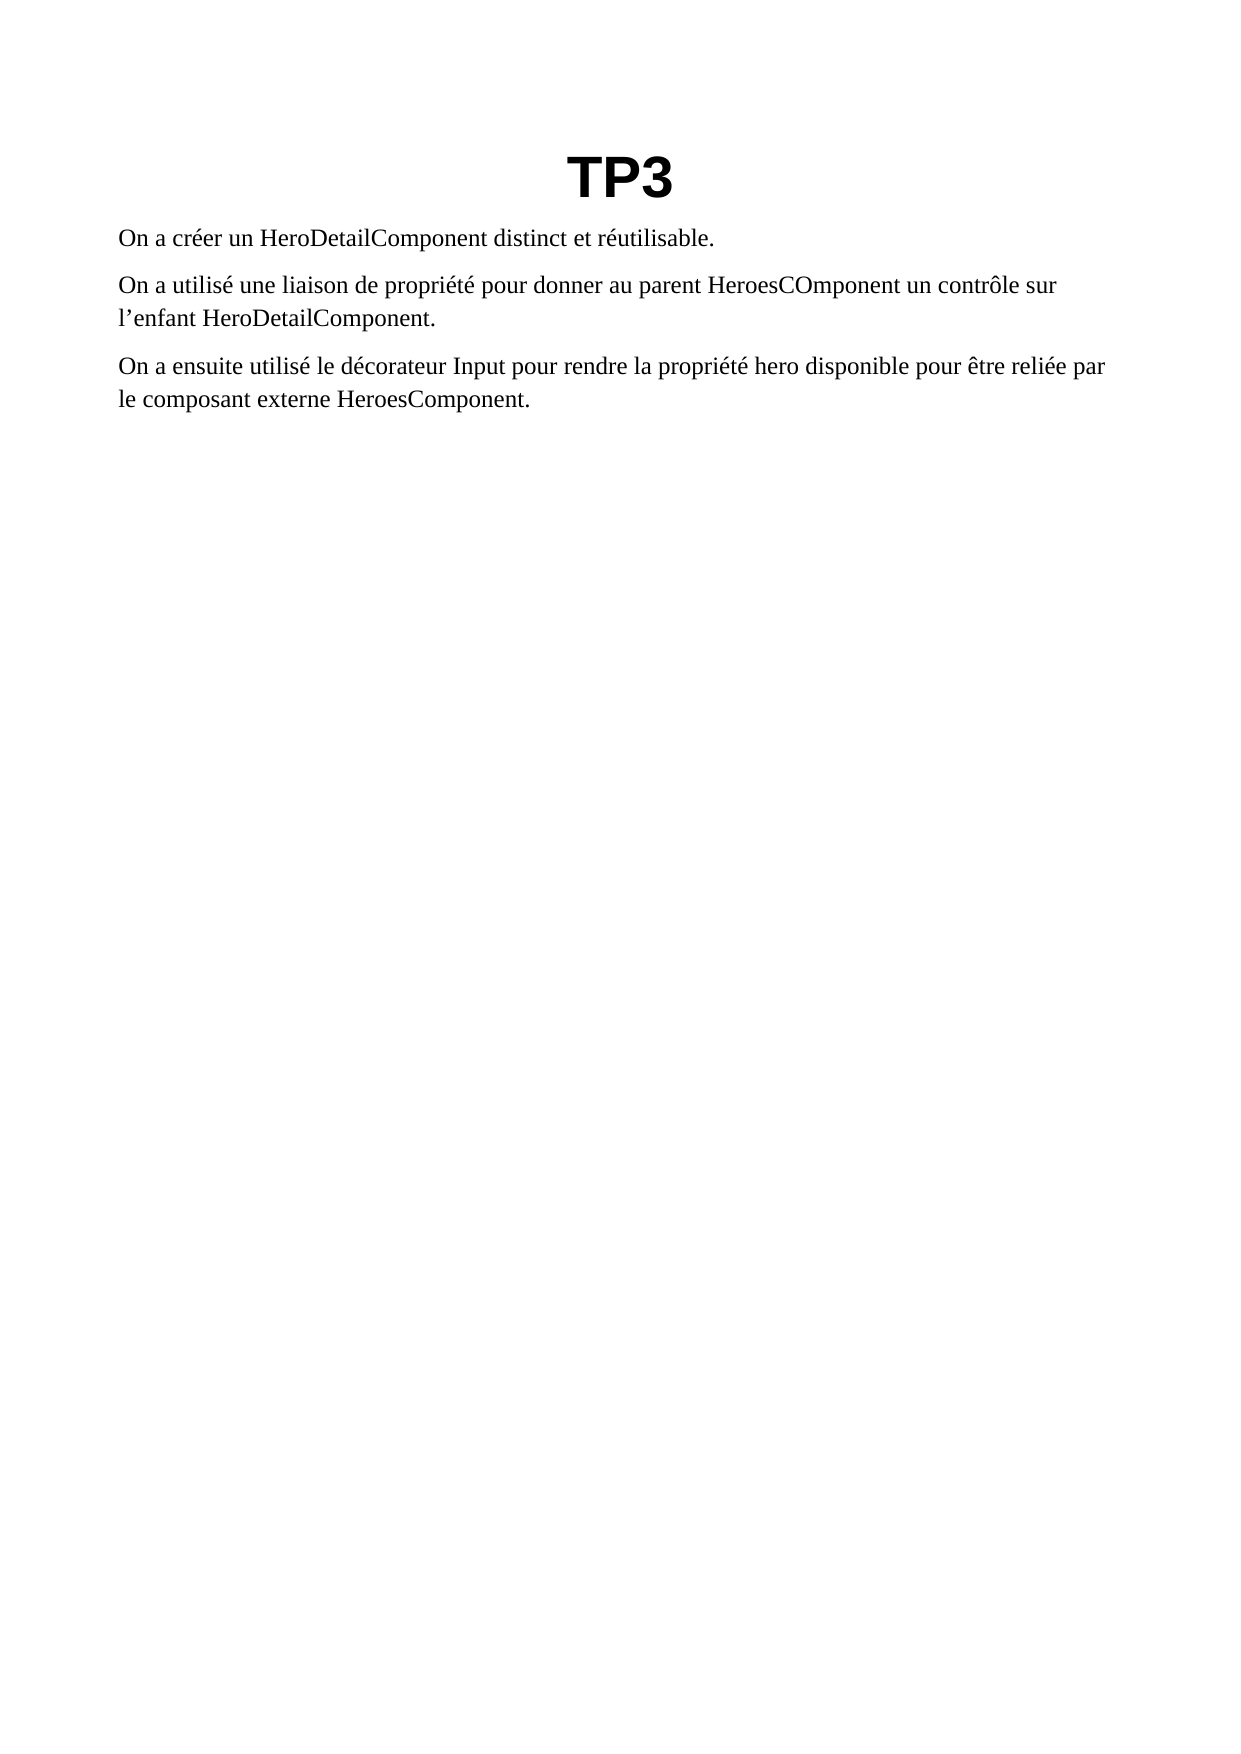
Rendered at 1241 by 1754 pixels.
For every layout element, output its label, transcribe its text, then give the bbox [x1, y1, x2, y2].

text On a ensuite utilisé le décorateur Input pour rendre la propriété hero disponible pour être reliée par le composant externe HeroesComponent. [118, 351, 1122, 413]
text On a utilisé une liaison de propriété pour donner au parent HeroesCOmponent un contrôle sur l’enfant HeroDetailComponent. [118, 270, 1122, 332]
text On a créer un HeroDetailComponent distinct et réutilisable. [118, 223, 1122, 251]
title TP3 [118, 143, 1122, 210]
